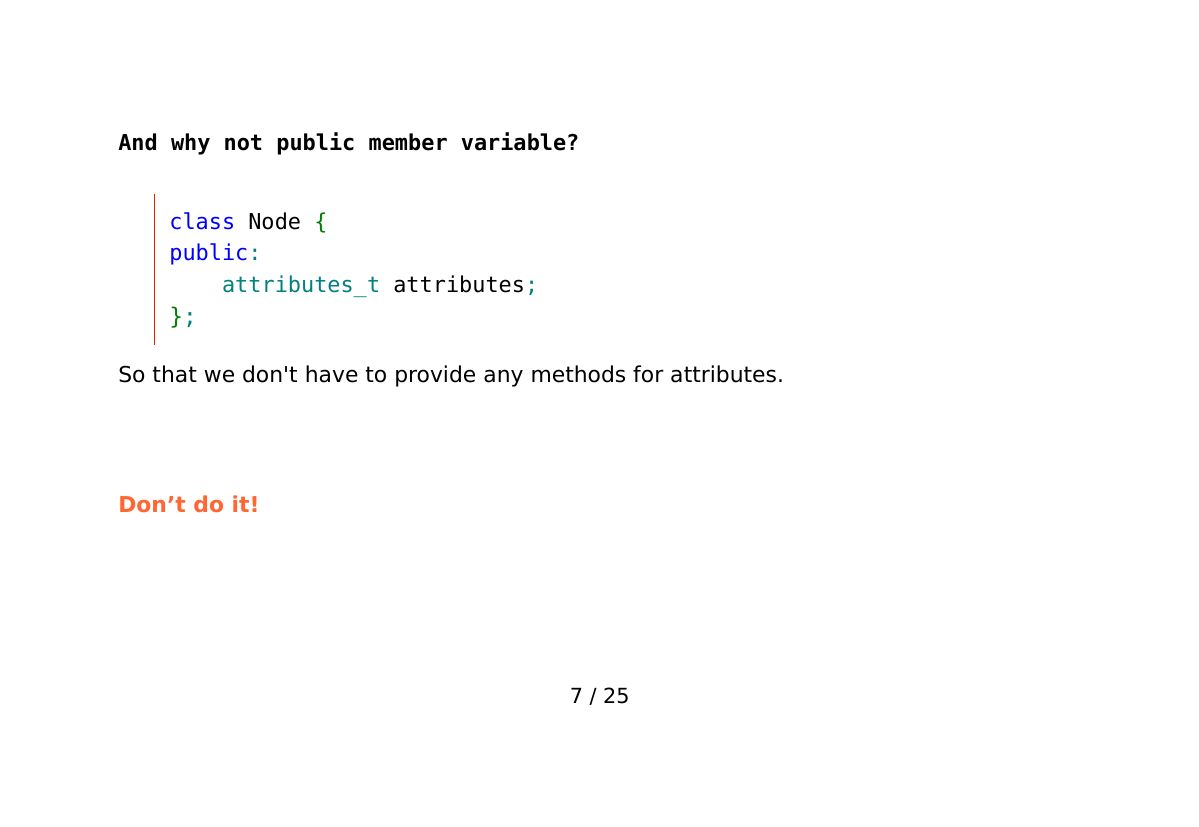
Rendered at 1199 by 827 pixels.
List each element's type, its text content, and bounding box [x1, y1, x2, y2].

text public: [155, 226, 1081, 257]
text So that we don't have to provide any methods for attributes. [118, 363, 1081, 388]
text Don’t do it! [118, 492, 1081, 518]
title And why not public member variable? [118, 130, 1081, 156]
text class Node { [155, 194, 1081, 226]
text }; [155, 289, 1081, 345]
text attributes_t attributes; [155, 257, 1081, 289]
